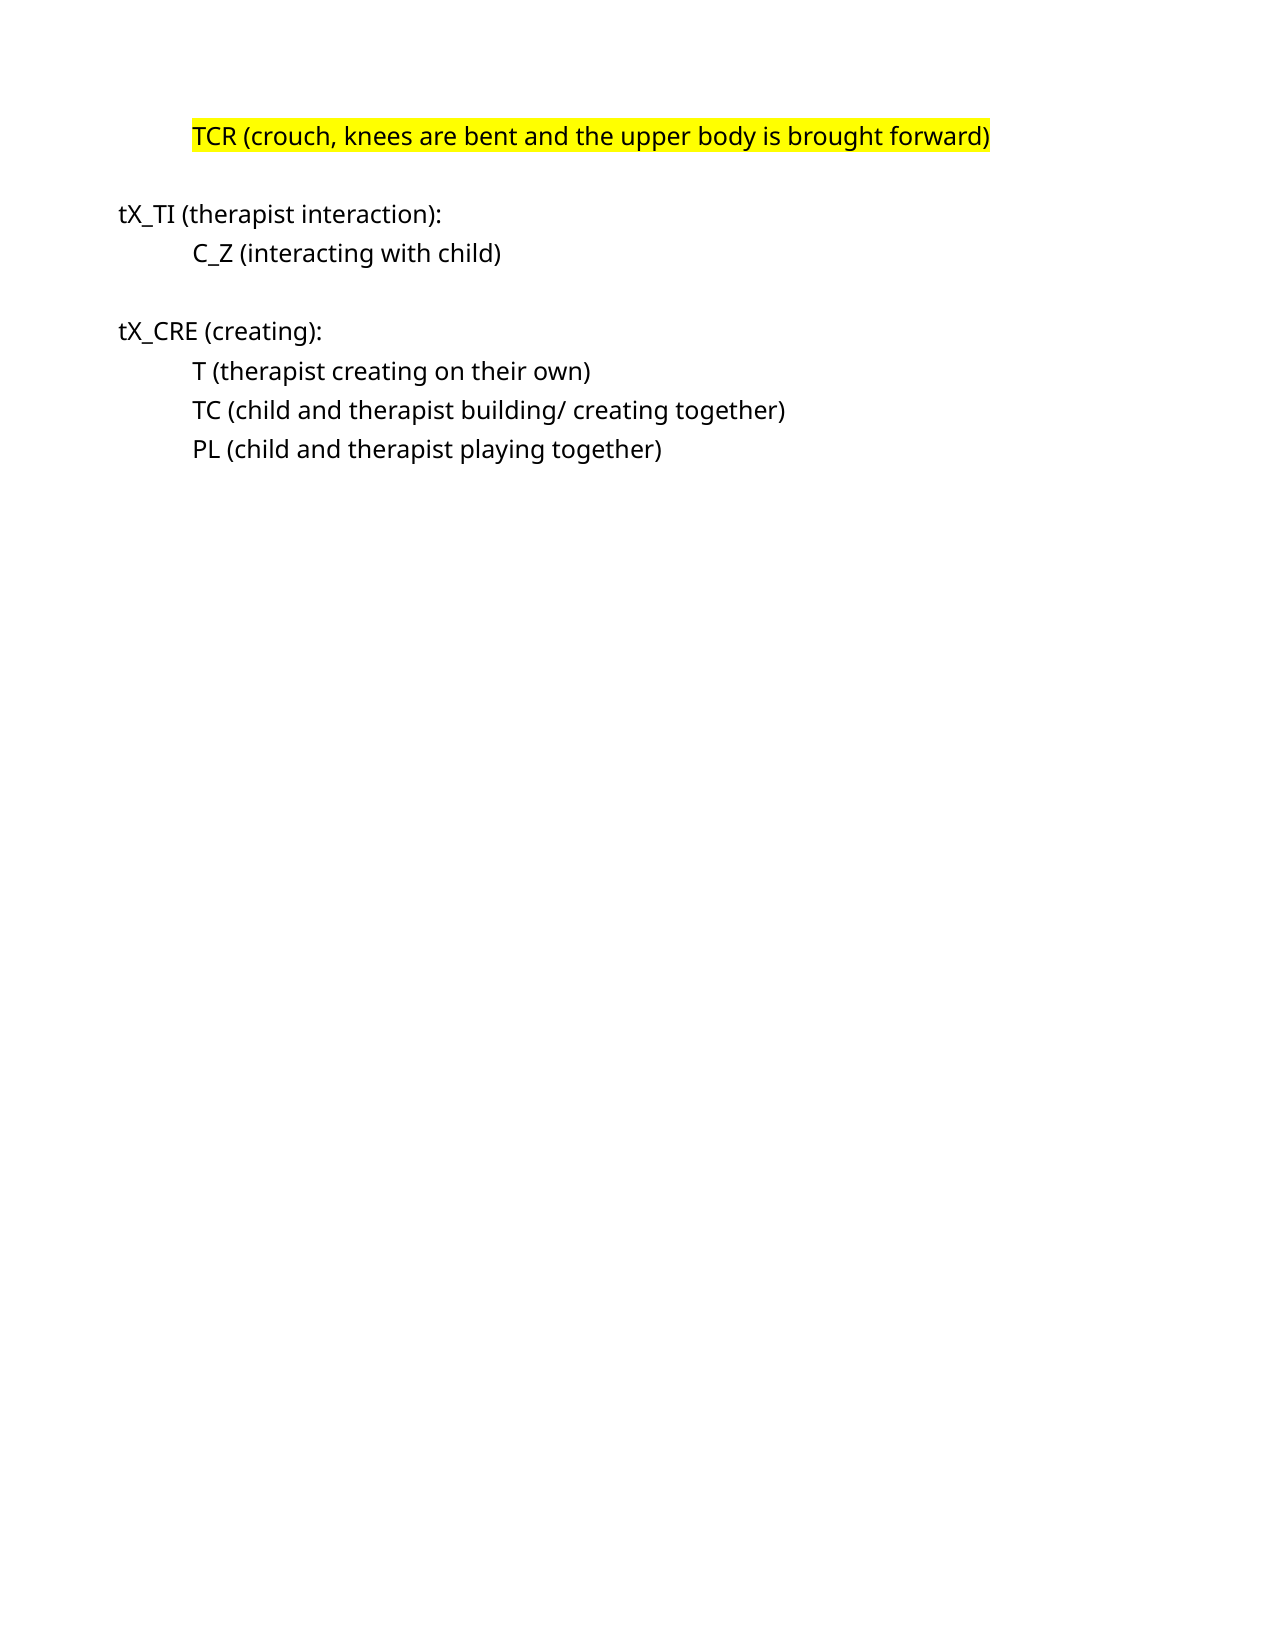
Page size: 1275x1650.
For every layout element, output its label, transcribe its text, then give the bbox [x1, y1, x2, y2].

text TCR (crouch, knees are bent and the upper body is brought forward) [118, 118, 1157, 152]
text C_Z (interacting with child) [118, 236, 1157, 270]
text PL (child and therapist playing together) [118, 431, 1157, 466]
text tX_TI (therapist interaction): [118, 196, 1157, 231]
text T (therapist creating on their own) [118, 353, 1157, 387]
text tX_CRE (creating): [118, 314, 1157, 348]
text TC (child and therapist building/ creating together) [118, 392, 1157, 426]
